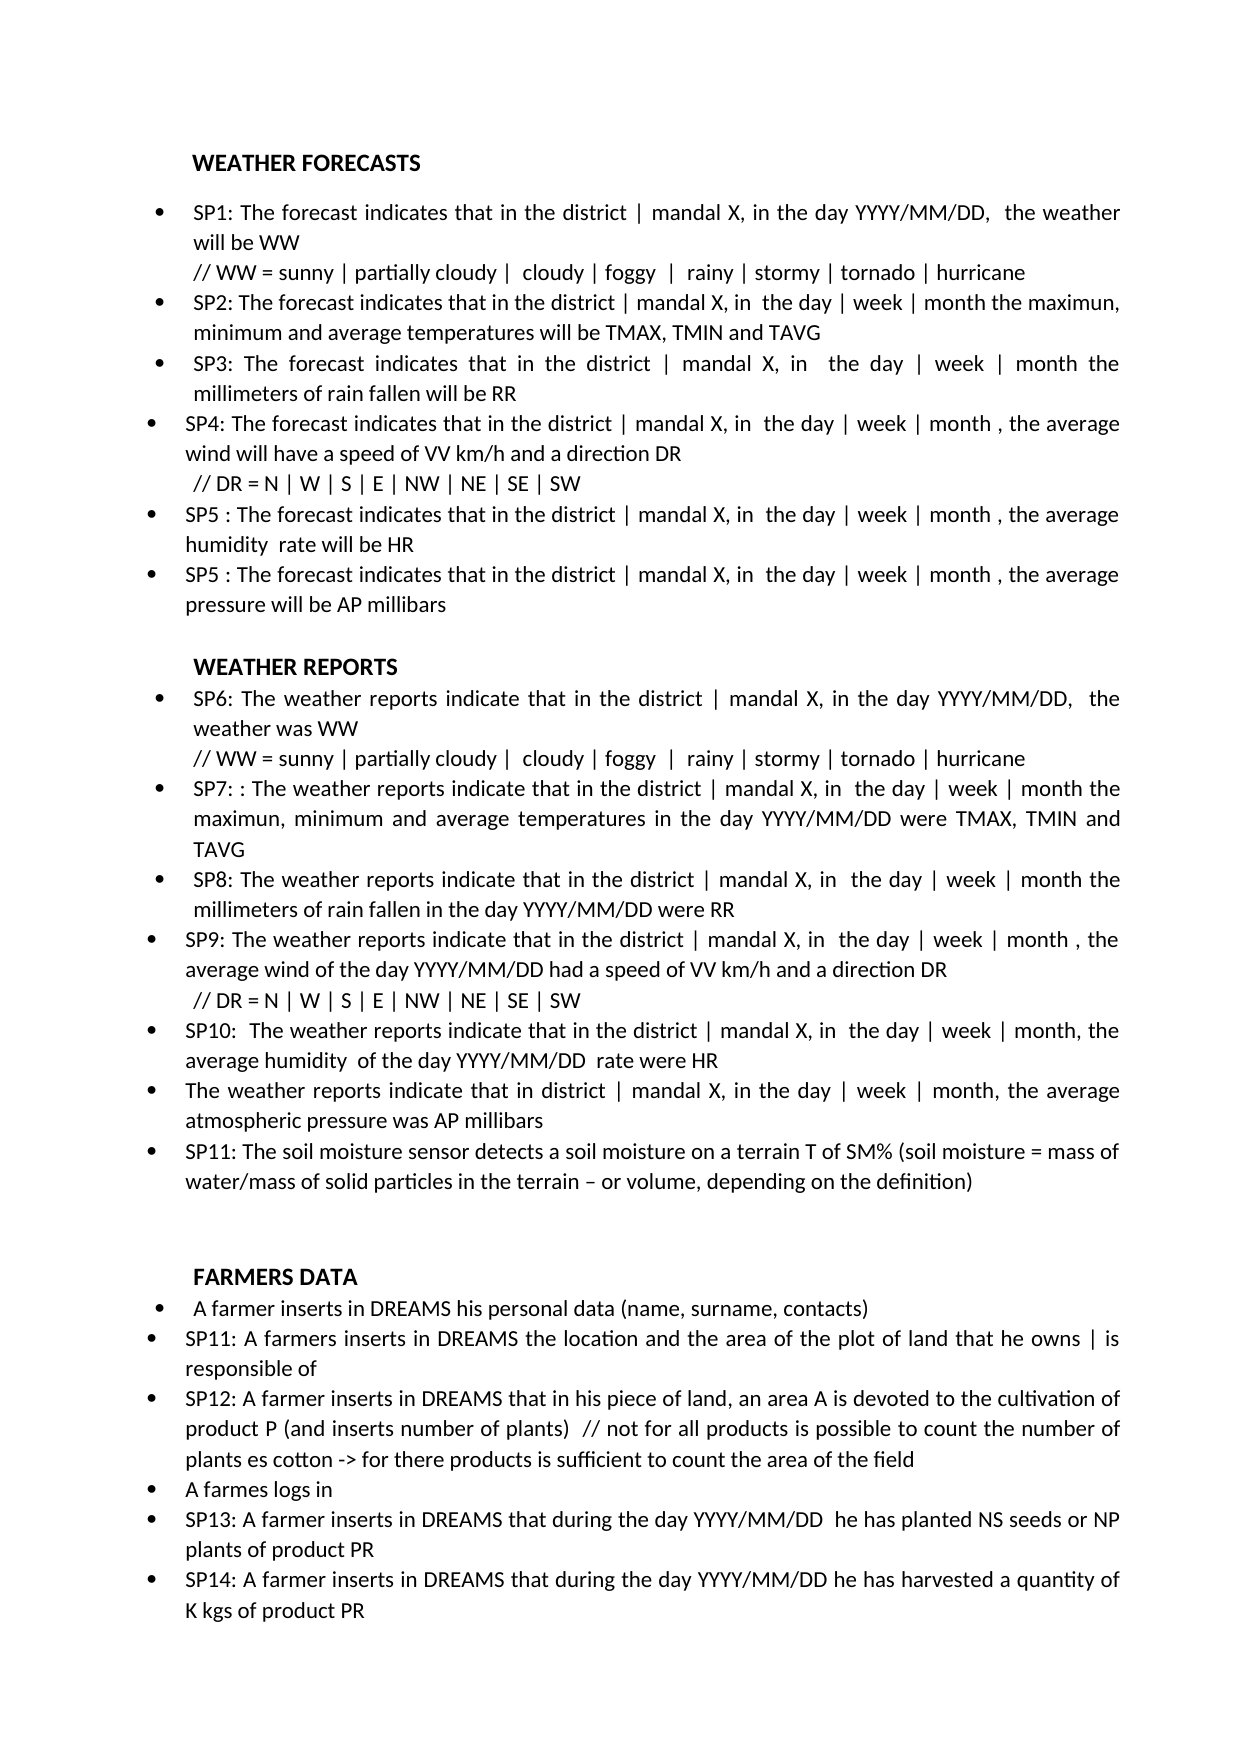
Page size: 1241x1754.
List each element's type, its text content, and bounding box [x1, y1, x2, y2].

list SP11: A farmers inserts in DREAMS the location and the area of the plot of land that he owns | is responsible of [148, 1324, 1122, 1382]
list // WW = sunny | partially cloudy | cloudy | foggy | rainy | stormy | tornado | hurricane [193, 258, 1122, 286]
list SP13: A farmer inserts in DREAMS that during the day YYYY/MM/DD he has planted NS seeds or NP plants of product PR [148, 1505, 1122, 1563]
list // DR = N | W | S | E | NW | NE | SE | SW [193, 986, 1122, 1014]
list SP6: The weather reports indicate that in the district | mandal X, in the day YYYY/MM/DD, the weather was WW [156, 684, 1122, 742]
text WEATHER FORECASTS [118, 148, 1122, 178]
list A farmes logs in [148, 1475, 1122, 1503]
list // WW = sunny | partially cloudy | cloudy | foggy | rainy | stormy | tornado | hurricane [193, 744, 1122, 772]
list SP5 : The forecast indicates that in the district | mandal X, in the day | week | month , the average pressure will be AP millibars [148, 560, 1122, 618]
list SP11: The soil moisture sensor detects a soil moisture on a terrain T of SM% (soil moisture = mass of water/mass of solid particles in the terrain – or volume, depending on the definition) [148, 1137, 1122, 1195]
list A farmer inserts in DREAMS his personal data (name, surname, contacts) [156, 1294, 1122, 1322]
list The weather reports indicate that in district | mandal X, in the day | week | month, the average atmospheric pressure was AP millibars [148, 1076, 1122, 1134]
list WEATHER REPORTS [193, 651, 1122, 681]
list SP9: The weather reports indicate that in the district | mandal X, in the day | week | month , the average wind of the day YYYY/MM/DD had a speed of VV km/h and a direction DR [148, 925, 1122, 983]
list SP2: The forecast indicates that in the district | mandal X, in the day | week | month the maximun, minimum and average temperatures will be TMAX, TMIN and TAVG [156, 288, 1122, 346]
list SP10: The weather reports indicate that in the district | mandal X, in the day | week | month, the average humidity of the day YYYY/MM/DD rate were HR [148, 1016, 1122, 1074]
list SP5 : The forecast indicates that in the district | mandal X, in the day | week | month , the average humidity rate will be HR [148, 500, 1122, 558]
list // DR = N | W | S | E | NW | NE | SE | SW [193, 469, 1122, 497]
list SP1: The forecast indicates that in the district | mandal X, in the day YYYY/MM/DD, the weather will be WW [156, 198, 1122, 256]
list SP14: A farmer inserts in DREAMS that during the day YYYY/MM/DD he has harvested a quantity of K kgs of product PR [148, 1566, 1122, 1624]
list SP4: The forecast indicates that in the district | mandal X, in the day | week | month , the average wind will have a speed of VV km/h and a direction DR [148, 409, 1122, 467]
list SP12: A farmer inserts in DREAMS that in his piece of land, an area A is devoted to the cultivation of product P (and inserts number of plants) // not for all products is possible to count the number of plants es cotton -> for there products is sufficient to count the area of the field [148, 1384, 1122, 1473]
list SP8: The weather reports indicate that in the district | mandal X, in the day | week | month the millimeters of rain fallen in the day YYYY/MM/DD were RR [156, 865, 1122, 923]
list SP3: The forecast indicates that in the district | mandal X, in the day | week | month the millimeters of rain fallen will be RR [156, 349, 1122, 407]
list SP7: : The weather reports indicate that in the district | mandal X, in the day | week | month the maximun, minimum and average temperatures in the day YYYY/MM/DD were TMAX, TMIN and TAVG [156, 774, 1122, 863]
list FARMERS DATA [193, 1261, 1122, 1291]
